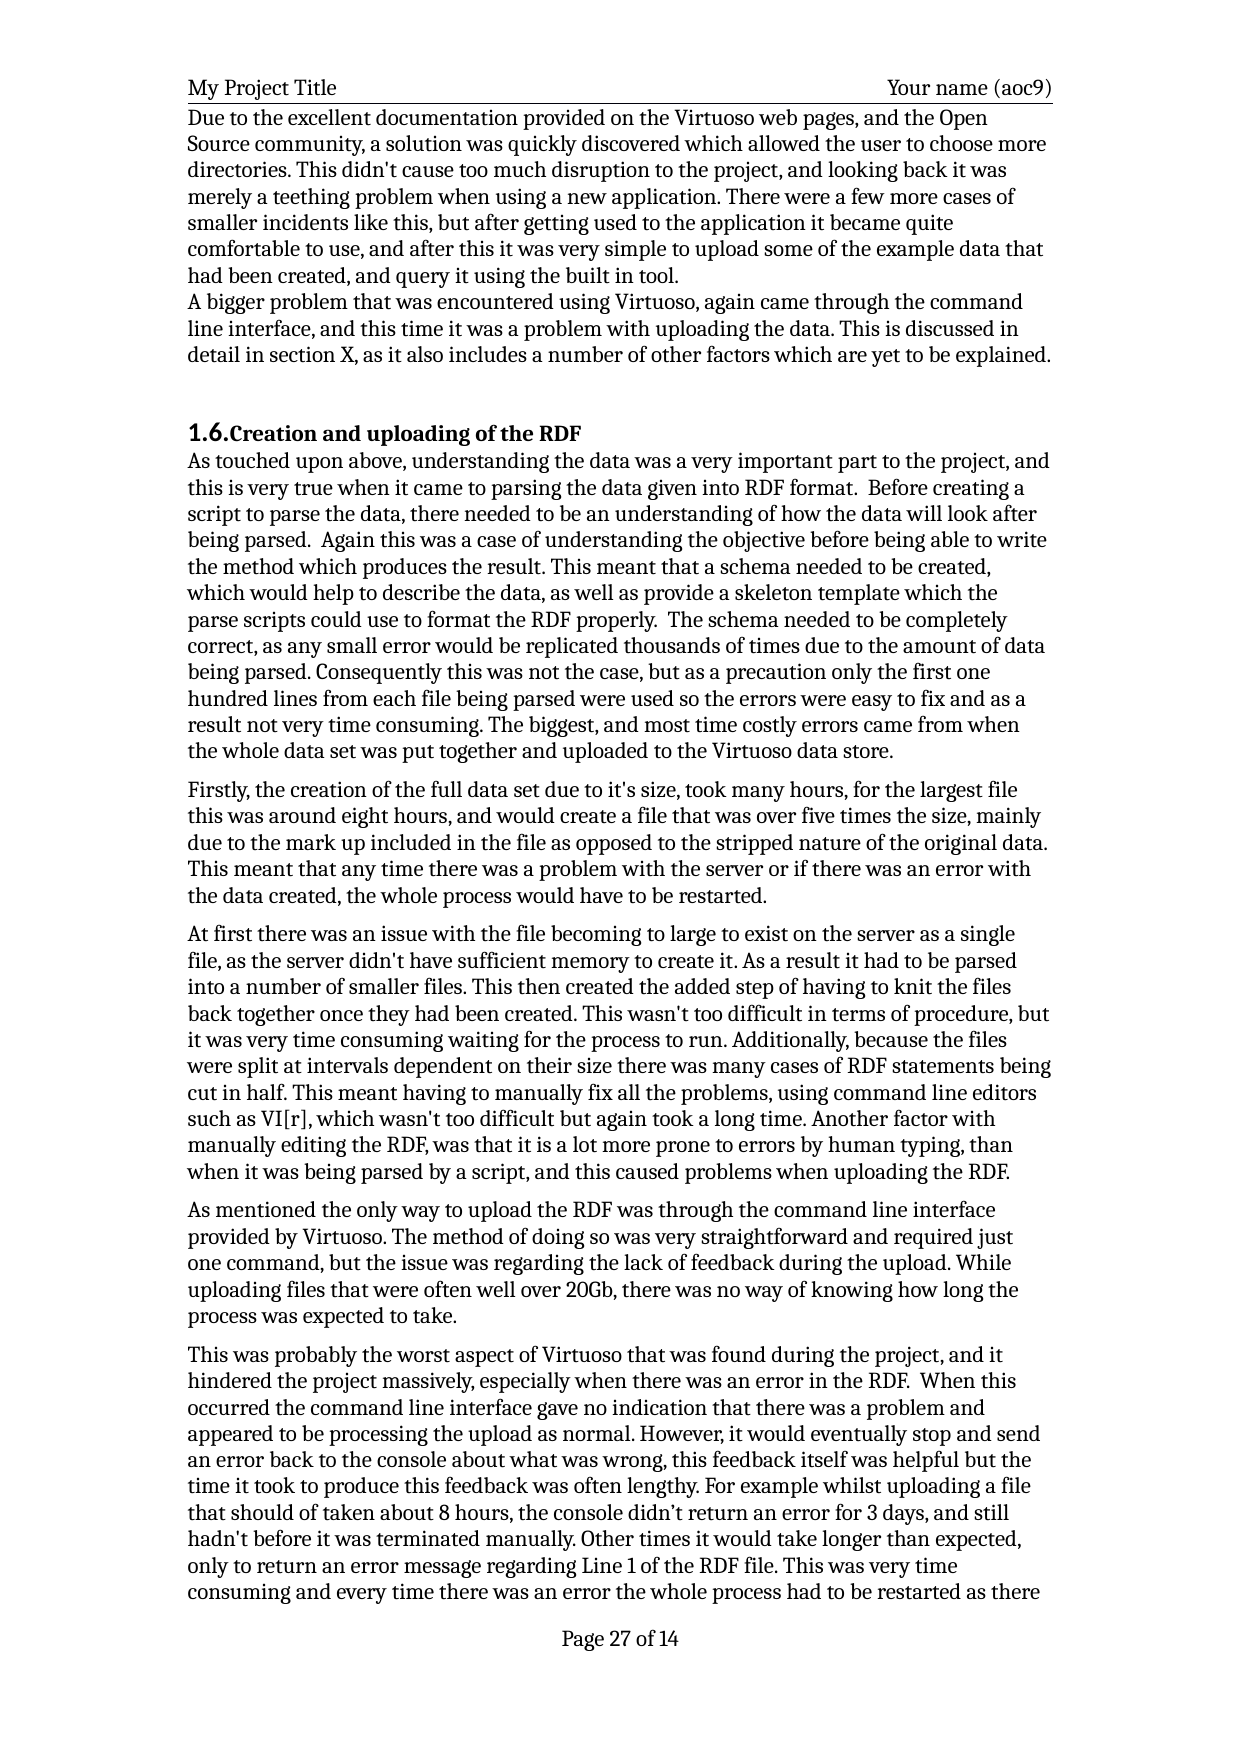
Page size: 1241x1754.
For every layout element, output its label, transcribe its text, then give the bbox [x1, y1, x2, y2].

text As touched upon above, understanding the data was a very important part to the project, and this is very true when it came to parsing the data given into RDF format. Before creating a script to parse the data, there needed to be an understanding of how the data will look after being parsed. Again this was a case of understanding the objective before being able to write the method which produces the result. This meant that a schema needed to be created, which would help to describe the data, as well as provide a skeleton template which the parse scripts could use to format the RDF properly. The schema needed to be completely correct, as any small error would be replicated thousands of times due to the amount of data being parsed. Consequently this was not the case, but as a precaution only the first one hundred lines from each file being parsed were used so the errors were easy to fix and as a result not very time consuming. The biggest, and most time costly errors came from when the whole data set was put together and uploaded to the Virtuoso data store. [187, 448, 1053, 764]
text As mentioned the only way to upload the RDF was through the command line interface provided by Virtuoso. The method of doing so was very straightforward and required just one command, but the issue was regarding the lack of feedback during the upload. While uploading files that were often well over 20Gb, there was no way of knowing how long the process was expected to take. [187, 1197, 1053, 1329]
subtitle Creation and uploading of the RDF [187, 415, 1053, 448]
text A bigger problem that was encountered using Virtuoso, again came through the command line interface, and this time it was a problem with uploading the data. This is discussed in detail in section X, as it also includes a number of other factors which are yet to be explained. [187, 289, 1053, 368]
text Firstly, the creation of the full data set due to it's size, took many hours, for the largest file this was around eight hours, and would create a file that was over five times the size, mainly due to the mark up included in the file as opposed to the stripped nature of the original data. This meant that any time there was a problem with the server or if there was an error with the data created, the whole process would have to be restarted. [187, 777, 1053, 909]
text Due to the excellent documentation provided on the Virtuoso web pages, and the Open Source community, a solution was quickly discovered which allowed the user to choose more directories. This didn't cause too much disruption to the project, and looking back it was merely a teething problem when using a new application. There were a few more cases of smaller incidents like this, but after getting used to the application it became quite comfortable to use, and after this it was very simple to upload some of the example data that had been created, and query it using the built in tool. [187, 104, 1053, 289]
text At first there was an issue with the file becoming to large to exist on the server as a single file, as the server didn't have sufficient memory to create it. As a result it had to be parsed into a number of smaller files. This then created the added step of having to knit the files back together once they had been created. This wasn't too difficult in terms of procedure, but it was very time consuming waiting for the process to run. Additionally, because the files were split at intervals dependent on their size there was many cases of RDF statements being cut in half. This meant having to manually fix all the problems, using command line editors such as VI[r], which wasn't too difficult but again took a long time. Another factor with manually editing the RDF, was that it is a lot more prone to errors by human typing, than when it was being parsed by a script, and this caused problems when uploading the RDF. [187, 921, 1053, 1185]
text This was probably the worst aspect of Virtuoso that was found during the project, and it hindered the project massively, especially when there was an error in the RDF. When this occurred the command line interface gave no indication that there was a problem and appeared to be processing the upload as normal. However, it would eventually stop and send an error back to the console about what was wrong, this feedback itself was helpful but the time it took to produce this feedback was often lengthy. For example whilst uploading a file that should of taken about 8 hours, the console didn’t return an error for 3 days, and still hadn't before it was terminated manually. Other times it would take longer than expected, only to return an error message regarding Line 1 of the RDF file. This was very time consuming and every time there was an error the whole process had to be restarted as there [187, 1342, 1053, 1605]
